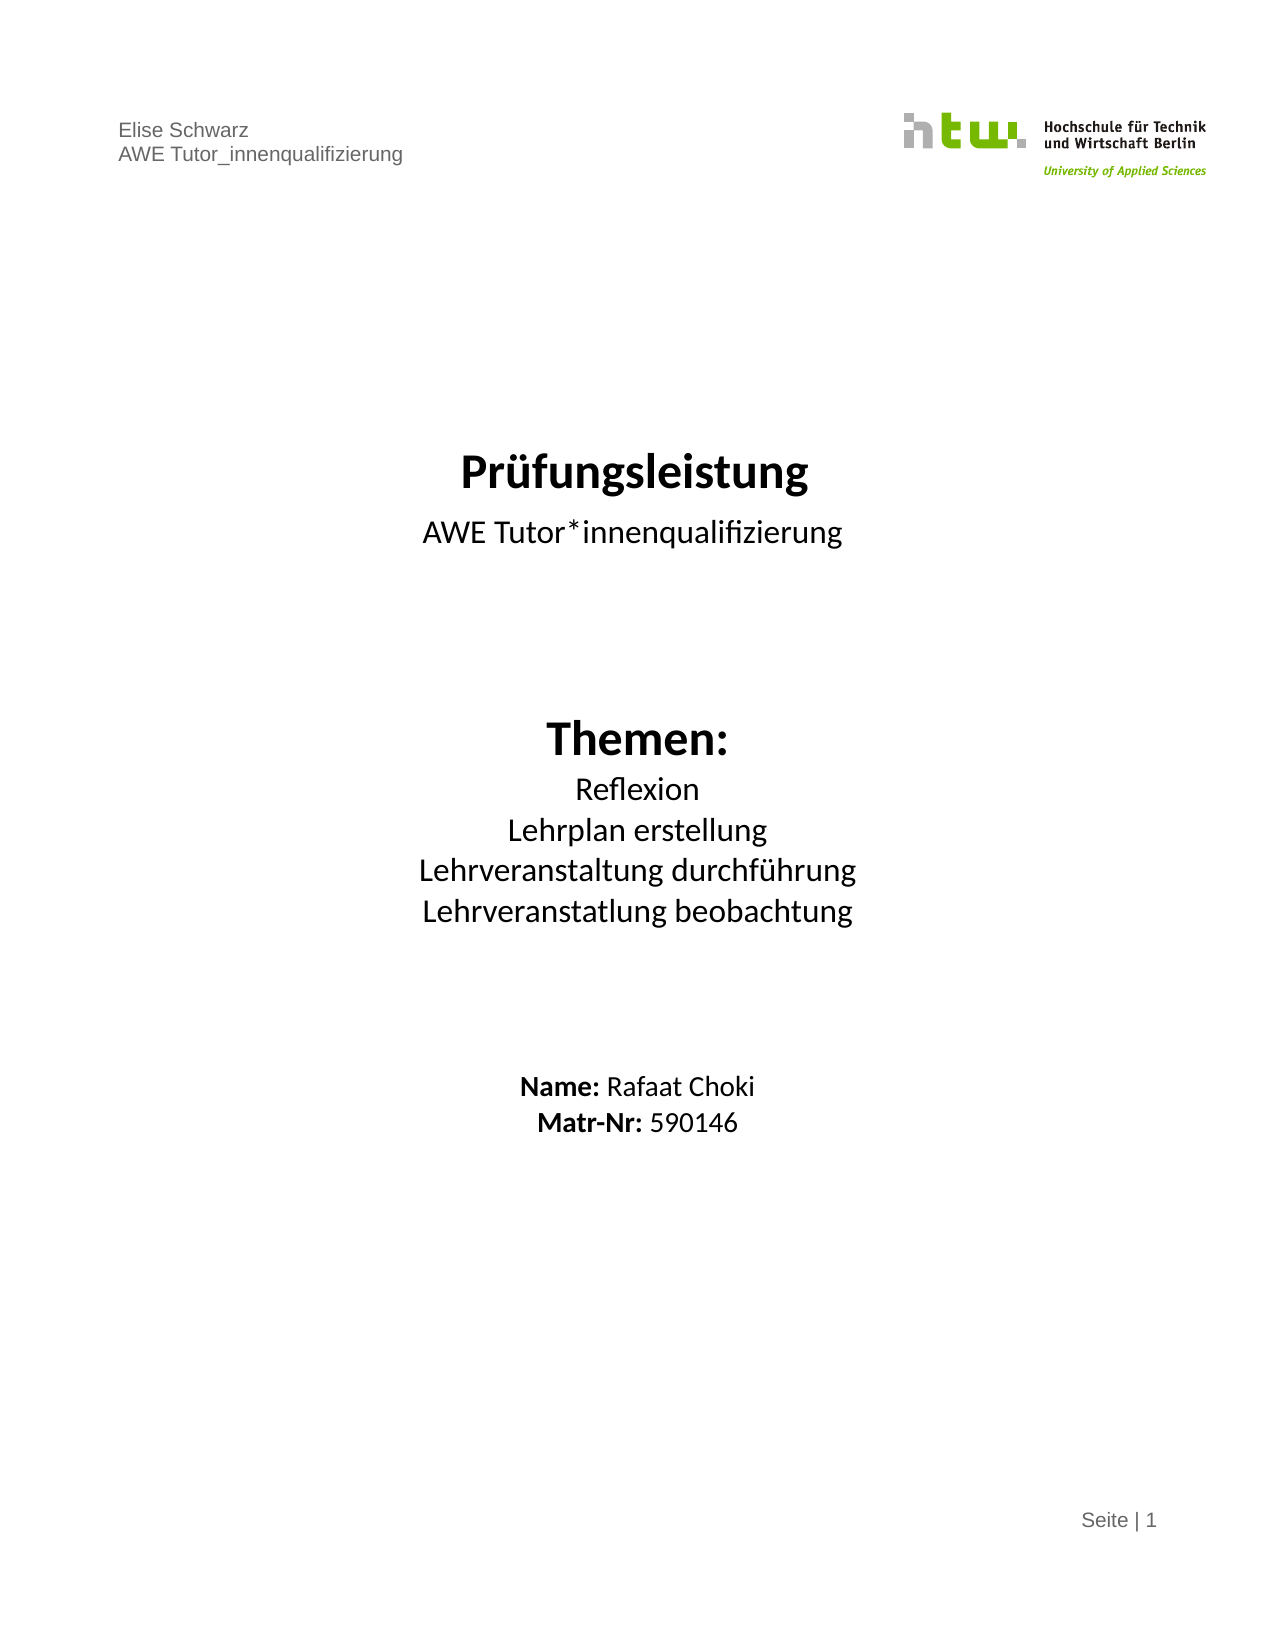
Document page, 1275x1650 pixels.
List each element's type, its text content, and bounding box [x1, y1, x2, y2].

text Reflexion [118, 768, 1157, 808]
text AWE Tutor*innenqualifizierung [118, 501, 1157, 554]
text Themen: [118, 707, 1157, 768]
text Prüfungsleistung [118, 440, 1157, 501]
text Matr-Nr: 590146 [118, 1104, 1157, 1139]
text Lehrplan erstellung [118, 808, 1157, 849]
text Lehrveranstatlung beobachtung [118, 890, 1157, 931]
text Lehrveranstaltung durchführung [118, 849, 1157, 890]
text Name: Rafaat Choki [118, 1068, 1157, 1104]
